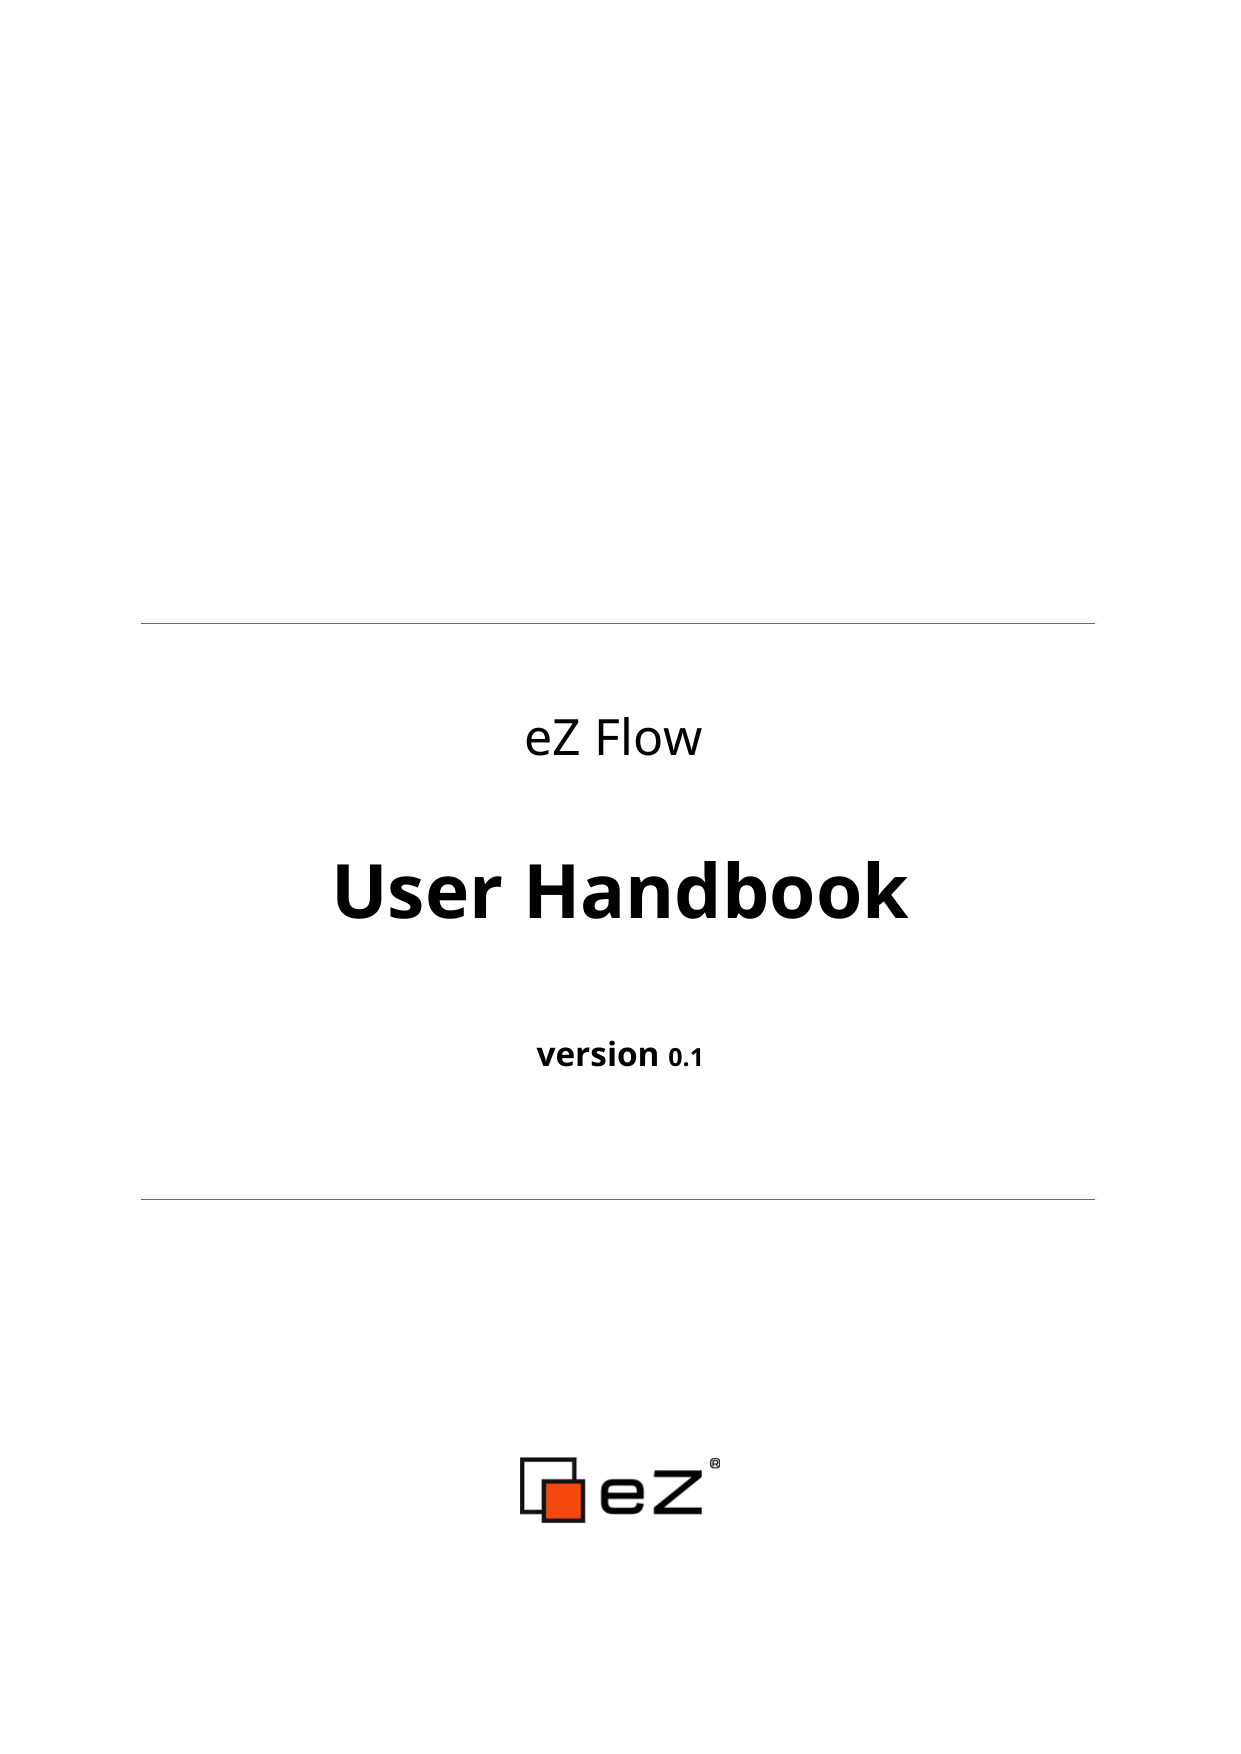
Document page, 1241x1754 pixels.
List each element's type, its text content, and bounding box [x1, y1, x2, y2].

text eZ Flow [118, 702, 1122, 770]
text User Handbook [118, 838, 1122, 940]
picture [520, 1454, 720, 1527]
text version 0.1 [118, 940, 1122, 1076]
